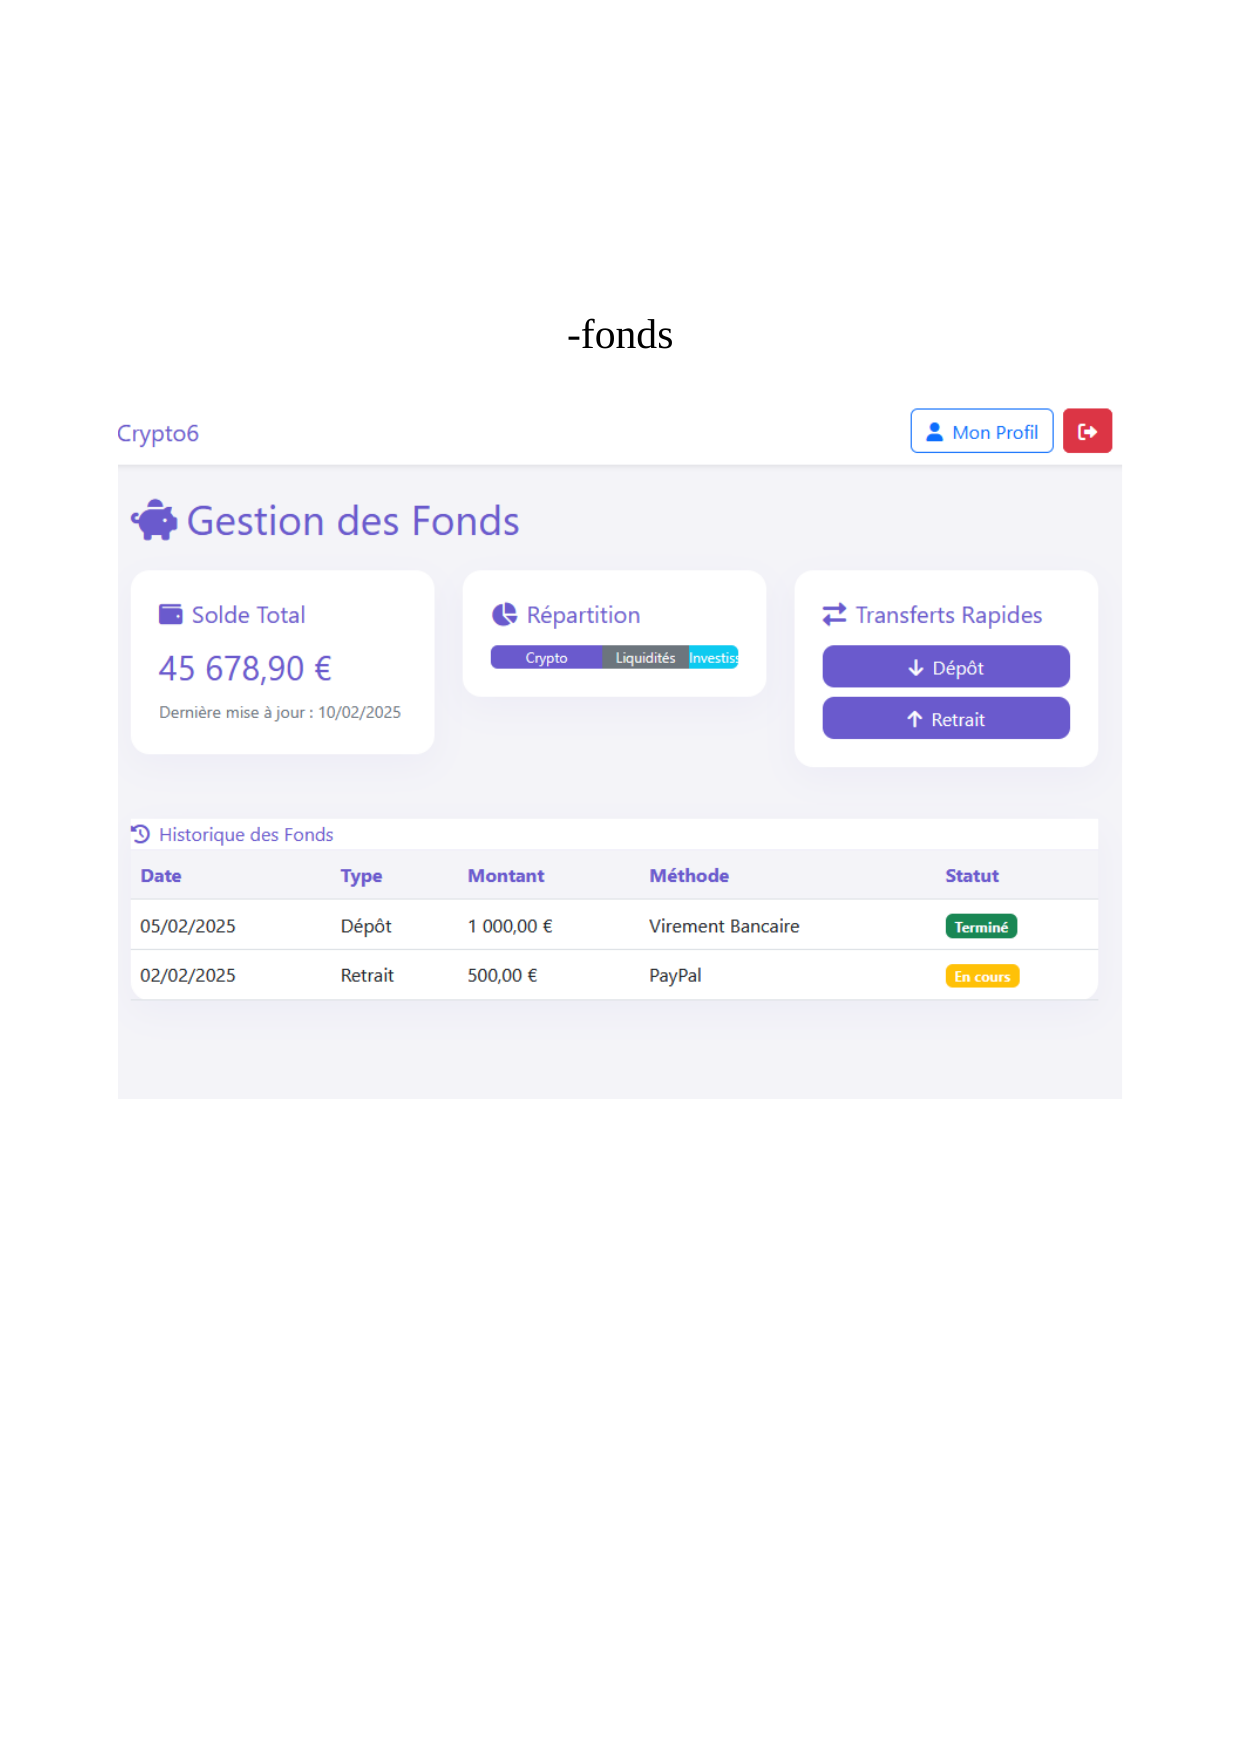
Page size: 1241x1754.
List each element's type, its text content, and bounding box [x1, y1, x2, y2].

text -fonds [118, 310, 1122, 358]
picture [118, 405, 1123, 1099]
